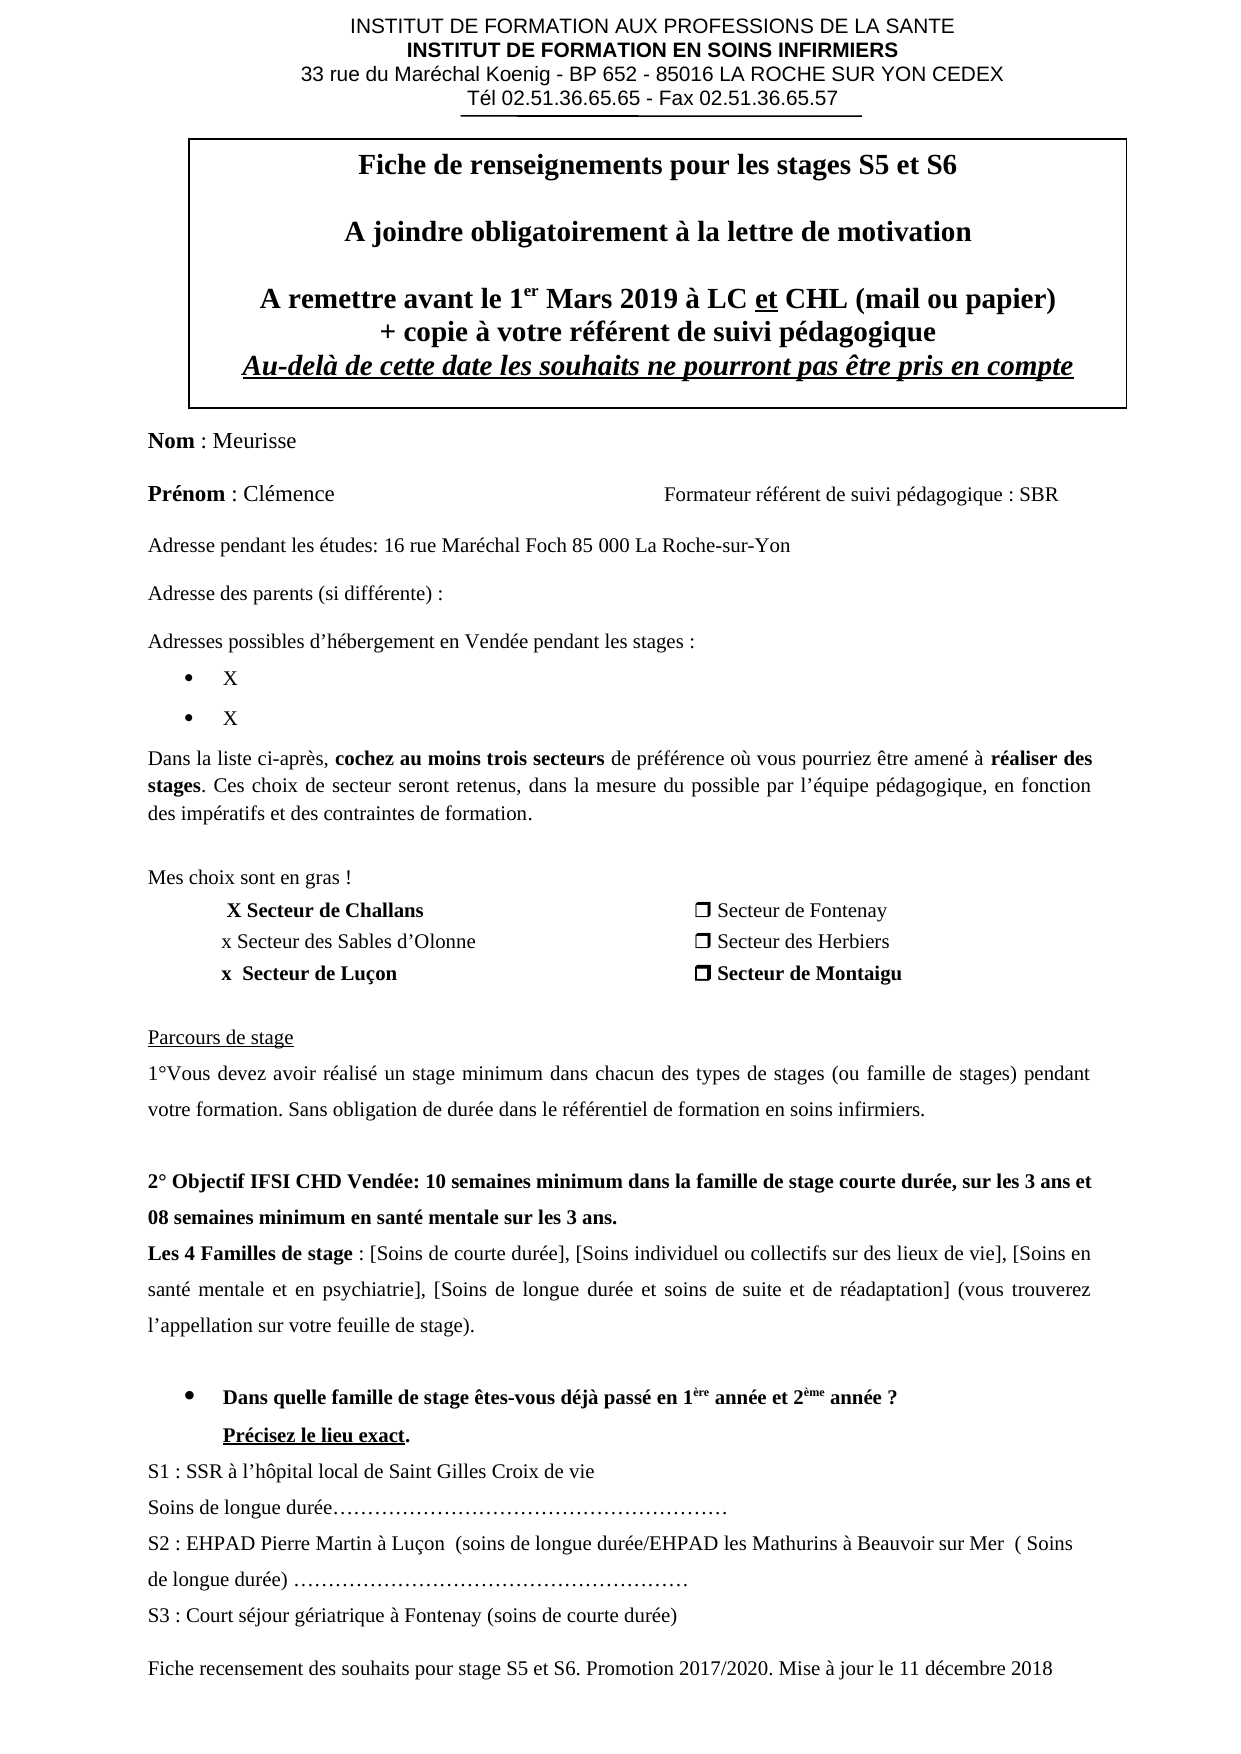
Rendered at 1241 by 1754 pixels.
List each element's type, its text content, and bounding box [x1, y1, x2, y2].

list Dans quelle famille de stage êtes-vous déjà passé en 1ère année et 2ème année ? [185, 1385, 1093, 1410]
table_header INSTITUT DE FORMATION AUX PROFESSIONS DE LA SANTE INSTITUT DE FORMATION EN SOINS INFIRMIERS 33 rue du Maréchal Koenig - BP 652 - 85016 LA ROCHE SUR YON CEDEX Tél 02.51.36.65.65 - Fax 02.51.36.65.57 [156, 1, 1149, 397]
table_header  Secteur de Fontenay  Secteur des Herbiers  Secteur de Montaigu [686, 895, 1100, 989]
text Adresse pendant les études: 16 rue Maréchal Foch 85 000 La Roche-sur-Yon [148, 533, 1093, 557]
text Mes choix sont en gras ! [148, 862, 1093, 889]
text Dans la liste ci-après, cochez au moins trois secteurs de préférence où vous pourriez être amené à réaliser des stages. Ces choix de secteur seront retenus, dans la mesure du possible par l’équipe pédagogique, en fonction des impératifs et des contraintes de formation. [148, 746, 1093, 825]
text Adresse des parents (si différente) : [148, 581, 1093, 605]
table_header X Secteur de Challans x Secteur des Sables d’Olonne x Secteur de Luçon [214, 895, 686, 989]
text Les 4 Familles de stage : [Soins de courte durée], [Soins individuel ou collectifs sur des lieux de vie], [Soins en santé mentale et en psychiatrie], [Soins de longue durée et soins de suite et de réadaptation] (vous trouverez l’appellation sur votre feuille de stage). [148, 1241, 1093, 1337]
text S3 : Court séjour gériatrique à Fontenay (soins de courte durée) [148, 1603, 1093, 1627]
list Précisez le lieu exact. [223, 1423, 1093, 1447]
text Soins de longue durée………………………………………………… [148, 1495, 1093, 1519]
text Parcours de stage [148, 1025, 1093, 1049]
text Adresses possibles d’hébergement en Vendée pendant les stages : [148, 629, 1093, 653]
list X [185, 706, 1093, 729]
text Nom : Meurisse [148, 427, 1093, 453]
text S2 : EHPAD Pierre Martin à Luçon (soins de longue durée/EHPAD les Mathurins à Beauvoir sur Mer ( Soins de longue durée) ………………………………………………… [148, 1531, 1093, 1591]
text 2° Objectif IFSI CHD Vendée: 10 semaines minimum dans la famille de stage courte durée, sur les 3 ans et 08 semaines minimum en santé mentale sur les 3 ans. [148, 1169, 1093, 1229]
list X [185, 665, 1093, 689]
text Prénom : Clémence Formateur référent de suivi pédagogique : SBR [148, 480, 1093, 506]
text 1°Vous devez avoir réalisé un stage minimum dans chacun des types de stages (ou famille de stages) pendant votre formation. Sans obligation de durée dans le référentiel de formation en soins infirmiers. [148, 1061, 1093, 1121]
text S1 : SSR à l’hôpital local de Saint Gilles Croix de vie [148, 1459, 1093, 1483]
